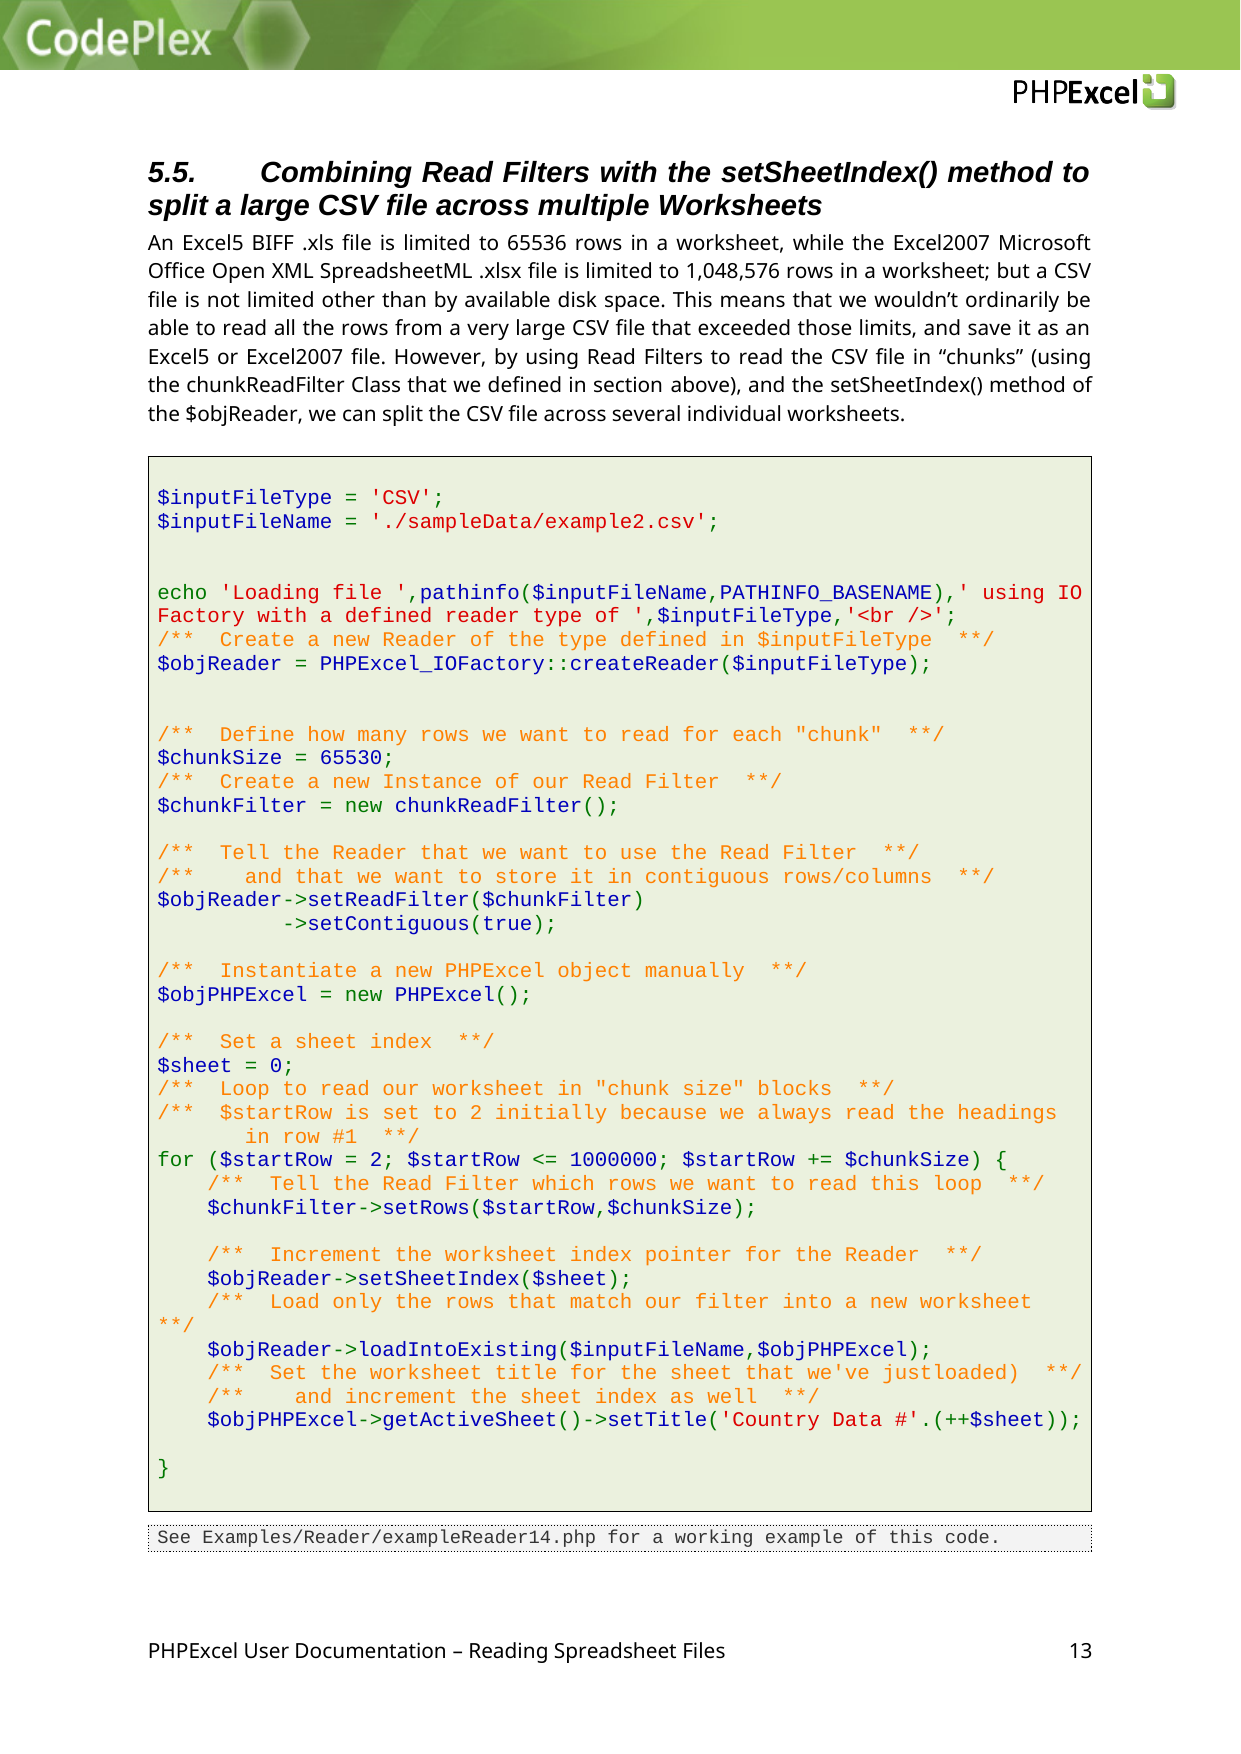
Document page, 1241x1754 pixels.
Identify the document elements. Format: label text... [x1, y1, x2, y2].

text An Excel5 BIFF .xls file is limited to 65536 rows in a worksheet, while the Excel2007 Microsoft Office Open XML SpreadsheetML .xlsx file is limited to 1,048,576 rows in a worksheet; but a CSV file is not limited other than by available disk space. This means that we wouldn’t ordinarily be able to read all the rows from a very large CSV file that exceeded those limits, and save it as an Excel5 or Excel2007 file. However, by using Read Filters to read the CSV file in “chunks” (using the chunkReadFilter Class that we defined in section 4.3 above), and the setSheetIndex() method of the $objReader, we can split the CSV file across several individual worksheets. [148, 228, 1092, 427]
text in row #1 **/ for ($startRow = 2; $startRow <= 1000000; $startRow += $chunkSize) { /** Tell the Read Filter which rows we want to read this loop **/ $chunkFilter->setRows($startRow,$chunkSize); /** Increment the worksheet index pointer for the Reader **/ $objReader->setSheetIndex($sheet); /** Load only the rows that match our filter into a new worksheet **/ $objReader->loadIntoExisting($inputFileName,$objPHPExcel); /** Set the worksheet title for the sheet that we've justloaded) **/ /** and increment the sheet index as well **/ $objPHPExcel->getActiveSheet()->setTitle('Country Data #'.(++$sheet)); } [149, 1123, 1091, 1511]
text $inputFileType = 'CSV'; $inputFileName = './sampleData/example2.csv'; echo 'Loading file ',pathinfo($inputFileName,PATHINFO_BASENAME),' using IOFactory with a defined reader type of ',$inputFileType,'<br />'; /** Create a new Reader of the type defined in $inputFileType **/ $objReader = PHPExcel_IOFactory::createReader($inputFileType); /** Define how many rows we want to read for each "chunk" **/ $chunkSize = 65530; /** Create a new Instance of our Read Filter **/ $chunkFilter = new chunkReadFilter(); /** Tell the Reader that we want to use the Read Filter **/ /** and that we want to store it in contiguous rows/columns **/ [149, 484, 1091, 886]
text ->setContiguous(true); /** Instantiate a new PHPExcel object manually **/ $objPHPExcel = new PHPExcel(); /** Set a sheet index **/ $sheet = 0; /** Loop to read our worksheet in "chunk size" blocks **/ /** $startRow is set to 2 initially because we always read the headings [149, 910, 1091, 1123]
text See Examples/Reader/exampleReader14.php for a working example of this code. [148, 1524, 1092, 1552]
subtitle Combining Read Filters with the setSheetIndex() method to split a large CSV file across multiple Worksheets [148, 155, 1092, 222]
text $objReader->setReadFilter($chunkFilter) [149, 886, 1091, 910]
